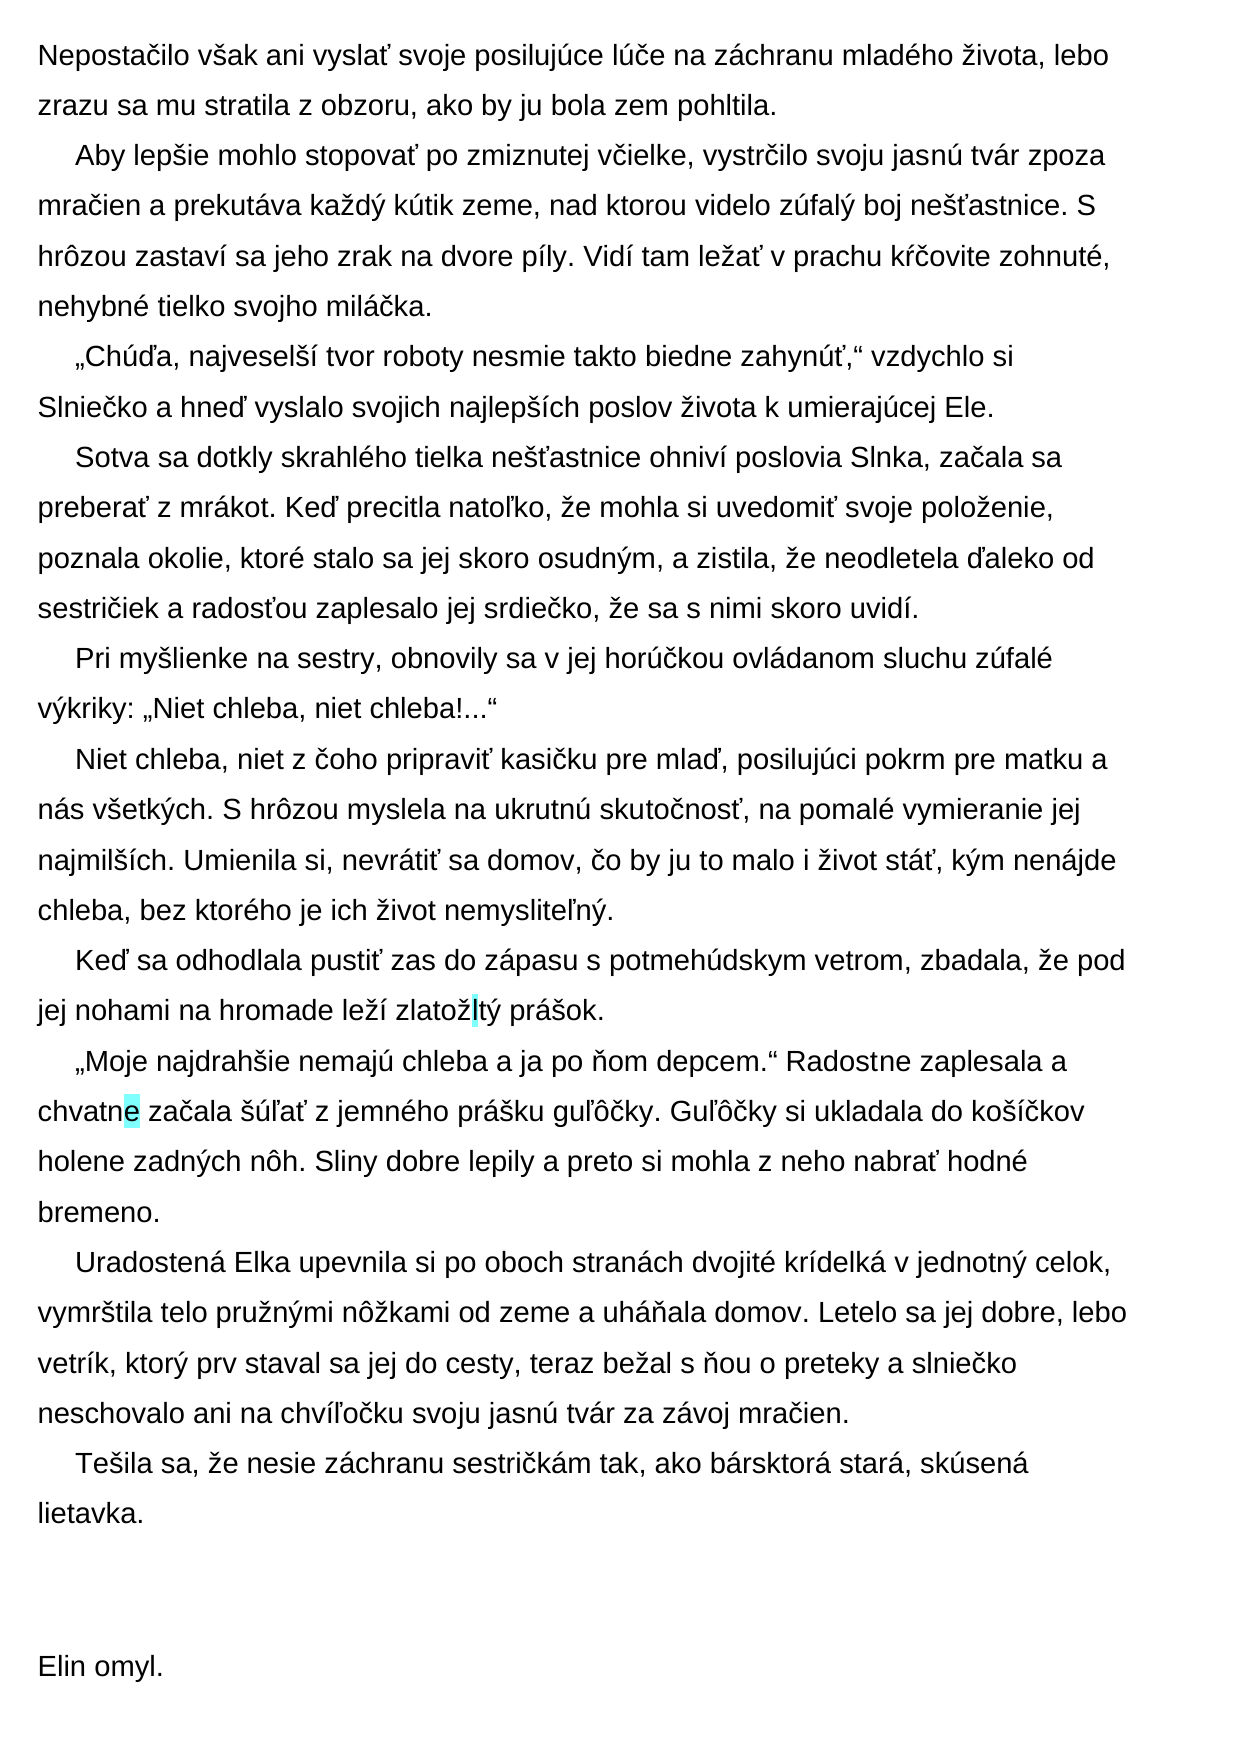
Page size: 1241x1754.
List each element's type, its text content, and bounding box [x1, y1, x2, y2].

text Sotva sa dotkly skrahlého tielka nešťastnice ohniví poslovia Slnka, začala sa preberať z mrákot. Keď precitla natoľko, že mohla si uvedomiť svoje položenie, poznala okolie, ktoré stalo sa jej skoro osudným, a zistila, že neodletela ďaleko od sestričiek a radosťou zaplesalo jej srdiečko, že sa s nimi skoro uvidí. [37, 440, 1130, 624]
text Elin omyl. [37, 1649, 1130, 1682]
text Niet chleba, niet z čoho pripraviť kasičku pre mlaď, posilujúci pokrm pre matku a nás všetkých. S hrôzou myslela na ukrutnú sku­točnosť, na pomalé vymieranie jej najmilších. Umienila si, nevrátiť sa domov, čo by ju to malo i život stáť, kým nenájde chleba, bez ktorého je ich život nemysliteľný. [37, 742, 1130, 926]
text Keď sa odhodlala pustiť zas do zápasu s potmehúdskym vetrom, zbadala, že pod jej nohami na hromade leží zlatožltý prášok. [37, 943, 1130, 1027]
text „Chúďa, najveselší tvor roboty nesmie takto biedne zahynúť,“ vzdychlo si Slniečko a hneď vyslalo svojich najlepších poslov života k umierajúcej Ele. [37, 339, 1130, 423]
text Uradostená Elka upevnila si po oboch stranách dvojité krídelká v jednotný celok, vymrštila telo pružnými nôžkami od zeme a uháňala domov. Letelo sa jej dobre, lebo vetrík, ktorý prv staval sa jej do cesty, teraz bežal s ňou o preteky a slniečko neschovalo ani na chvíľočku svo­ju jasnú tvár za závoj mračien. [37, 1245, 1130, 1429]
text Tešila sa, že nesie záchranu sestričkám tak, ako bársktorá stará, skúsená lietavka. [37, 1446, 1130, 1530]
text Aby lepšie mohlo stopovať po zmiznutej včielke, vystrčilo svoju jas­nú tvár zpoza mračien a prekutáva každý kútik zeme, nad ktorou videlo zúfalý boj nešťastnice. S hrôzou zastaví sa jeho zrak na dvore píly. Vidí tam ležať v prachu kŕčovite zohnuté, nehybné tielko svojho miláčka. [37, 138, 1130, 323]
text Pri myšlienke na sestry, obnovily sa v jej horúčkou ovládanom sluchu zúfalé výkriky: „Niet chleba, niet chleba!...“ [37, 641, 1130, 725]
text „Moje najdrahšie nemajú chleba a ja po ňom depcem.“ Radost­ne zaplesala a chvatne začala šúľať z jemného prášku guľôčky. Guľôčky si ukladala do košíčkov holene zadných nôh. Sliny dobre lepily a preto si mohla z neho nabrať hodné bremeno. [37, 1044, 1130, 1228]
text Nepostačilo však ani vyslať svoje posilujúce lúče na záchranu mladého života, lebo zrazu sa mu stratila z obzoru, ako by ju bola zem pohltila. [37, 37, 1130, 121]
